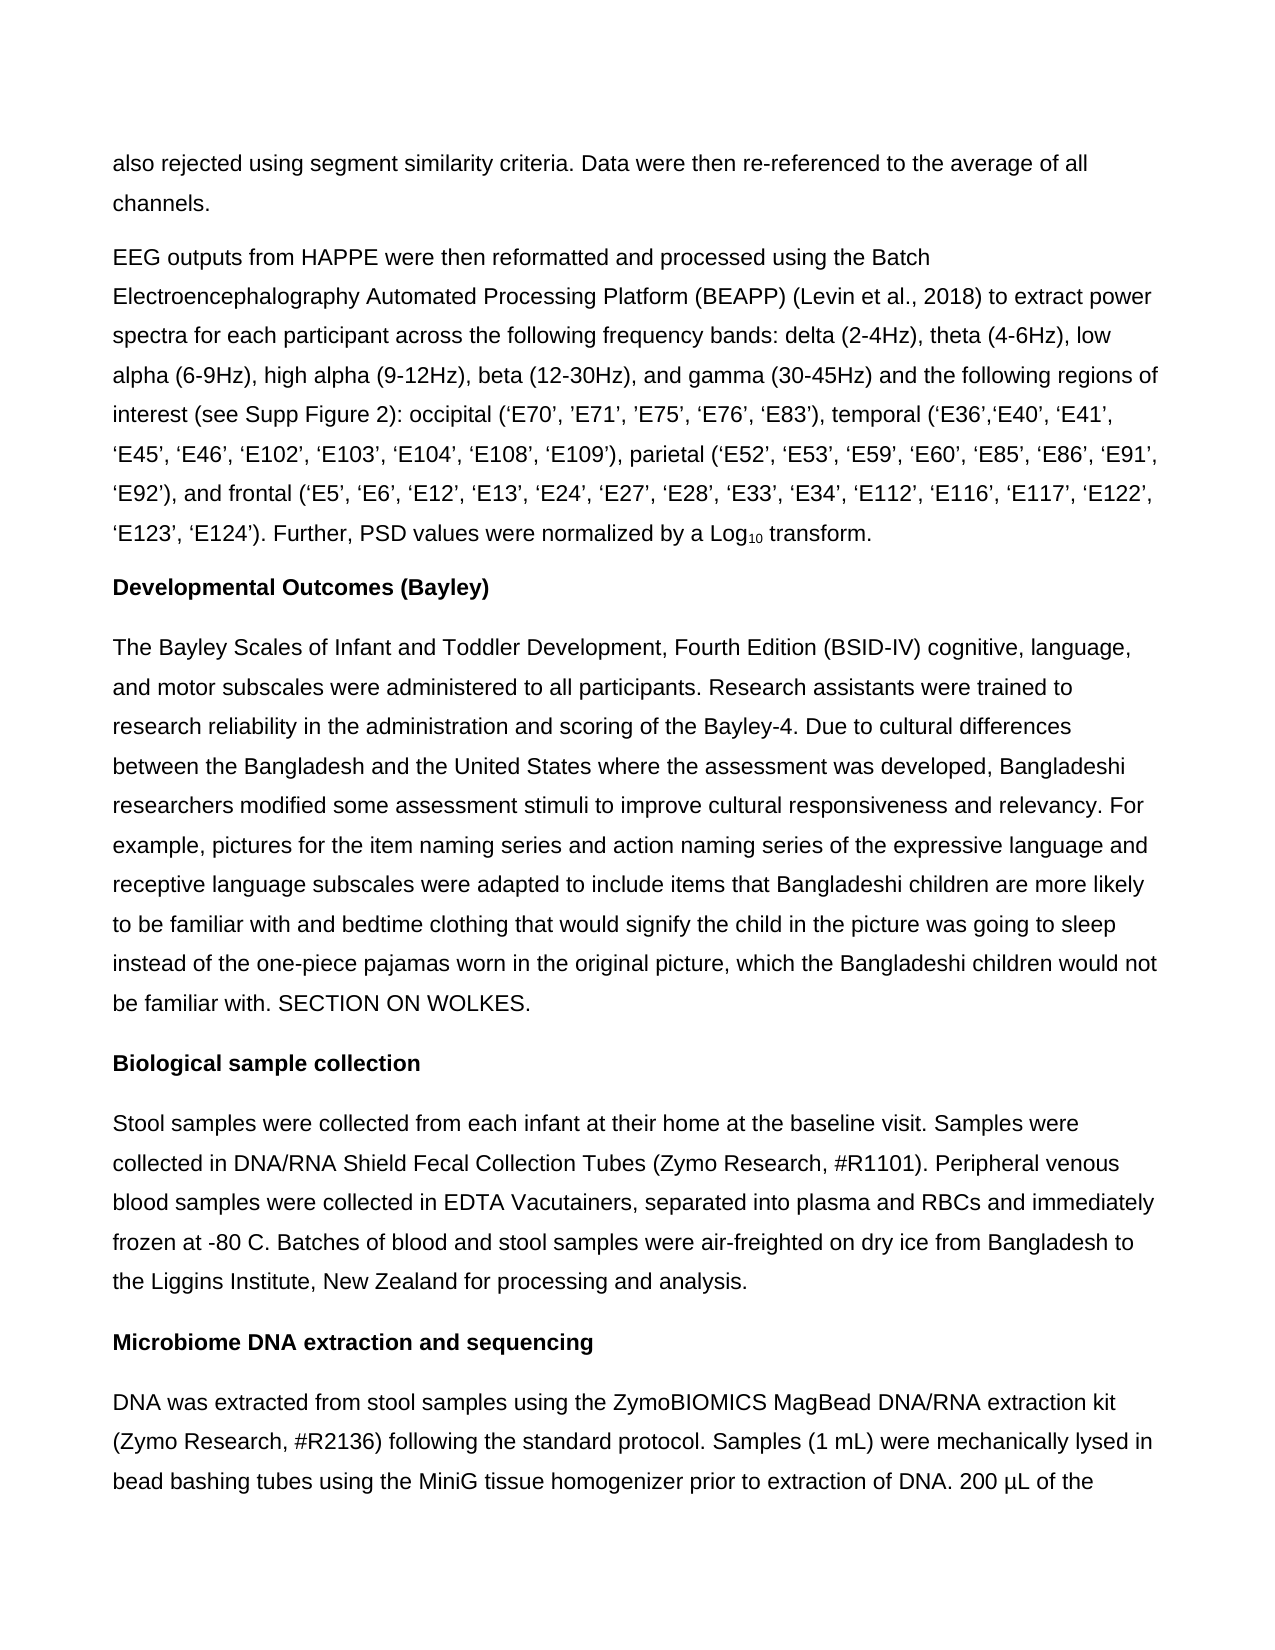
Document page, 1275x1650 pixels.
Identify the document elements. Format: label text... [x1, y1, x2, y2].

subtitle Biological sample collection [112, 1050, 1162, 1076]
text The Bayley Scales of Infant and Toddler Development, Fourth Edition (BSID-IV) cognitive, language, and motor subscales were administered to all participants. Research assistants were trained to research reliability in the administration and scoring of the Bayley-4. Due to cultural differences between the Bangladesh and the United States where the assessment was developed, Bangladeshi researchers modified some assessment stimuli to improve cultural responsiveness and relevancy. For example, pictures for the item naming series and action naming series of the expressive language and receptive language subscales were adapted to include items that Bangladeshi children are more likely to be familiar with and bedtime clothing that would signify the child in the picture was going to sleep instead of the one-piece pajamas worn in the original picture, which the Bangladeshi children would not be familiar with. SECTION ON WOLKES. [112, 634, 1162, 1016]
text Stool samples were collected from each infant at their home at the baseline visit. Samples were collected in DNA/RNA Shield Fecal Collection Tubes (Zymo Research, #R1101). Peripheral venous blood samples were collected in EDTA Vacutainers, separated into plasma and RBCs and immediately frozen at -80 C. Batches of blood and stool samples were air-freighted on dry ice from Bangladesh to the Liggins Institute, New Zealand for processing and analysis. [112, 1110, 1162, 1294]
text EEG outputs from HAPPE were then reformatted and processed using the Batch Electroencephalography Automated Processing Platform (BEAPP) (Levin et al., 2018) to extract power spectra for each participant across the following frequency bands: delta (2-4Hz), theta (4-6Hz), low alpha (6-9Hz), high alpha (9-12Hz), beta (12-30Hz), and gamma (30-45Hz) and the following regions of interest (see Supp Figure 2): occipital (‘E70’, ’E71’, ’E75’, ‘E76’, ‘E83’), temporal (‘E36’,‘E40’, ‘E41’, ‘E45’, ‘E46’, ‘E102’, ‘E103’, ‘E104’, ‘E108’, ‘E109’), parietal (‘E52’, ‘E53’, ‘E59’, ‘E60’, ‘E85’, ‘E86’, ‘E91’, ‘E92’), and frontal (‘E5’, ‘E6’, ‘E12’, ‘E13’, ‘E24’, ‘E27’, ‘E28’, ‘E33’, ‘E34’, ‘E112’, ‘E116’, ‘E117’, ‘E122’, ‘E123’, ‘E124’). Further, PSD values were normalized by a Log10 transform. [112, 243, 1162, 546]
text also rejected using segment similarity criteria. Data were then re-referenced to the average of all channels. [112, 150, 1162, 216]
subtitle Microbiome DNA extraction and sequencing [112, 1328, 1162, 1355]
text DNA was extracted from stool samples using the ZymoBIOMICS MagBead DNA/RNA extraction kit (Zymo Research, #R2136) following the standard protocol. Samples (1 mL) were mechanically lysed in bead bashing tubes using the MiniG tissue homogenizer prior to extraction of DNA. 200 µL of the [112, 1389, 1162, 1494]
subtitle Developmental Outcomes (Bayley) [112, 574, 1162, 600]
